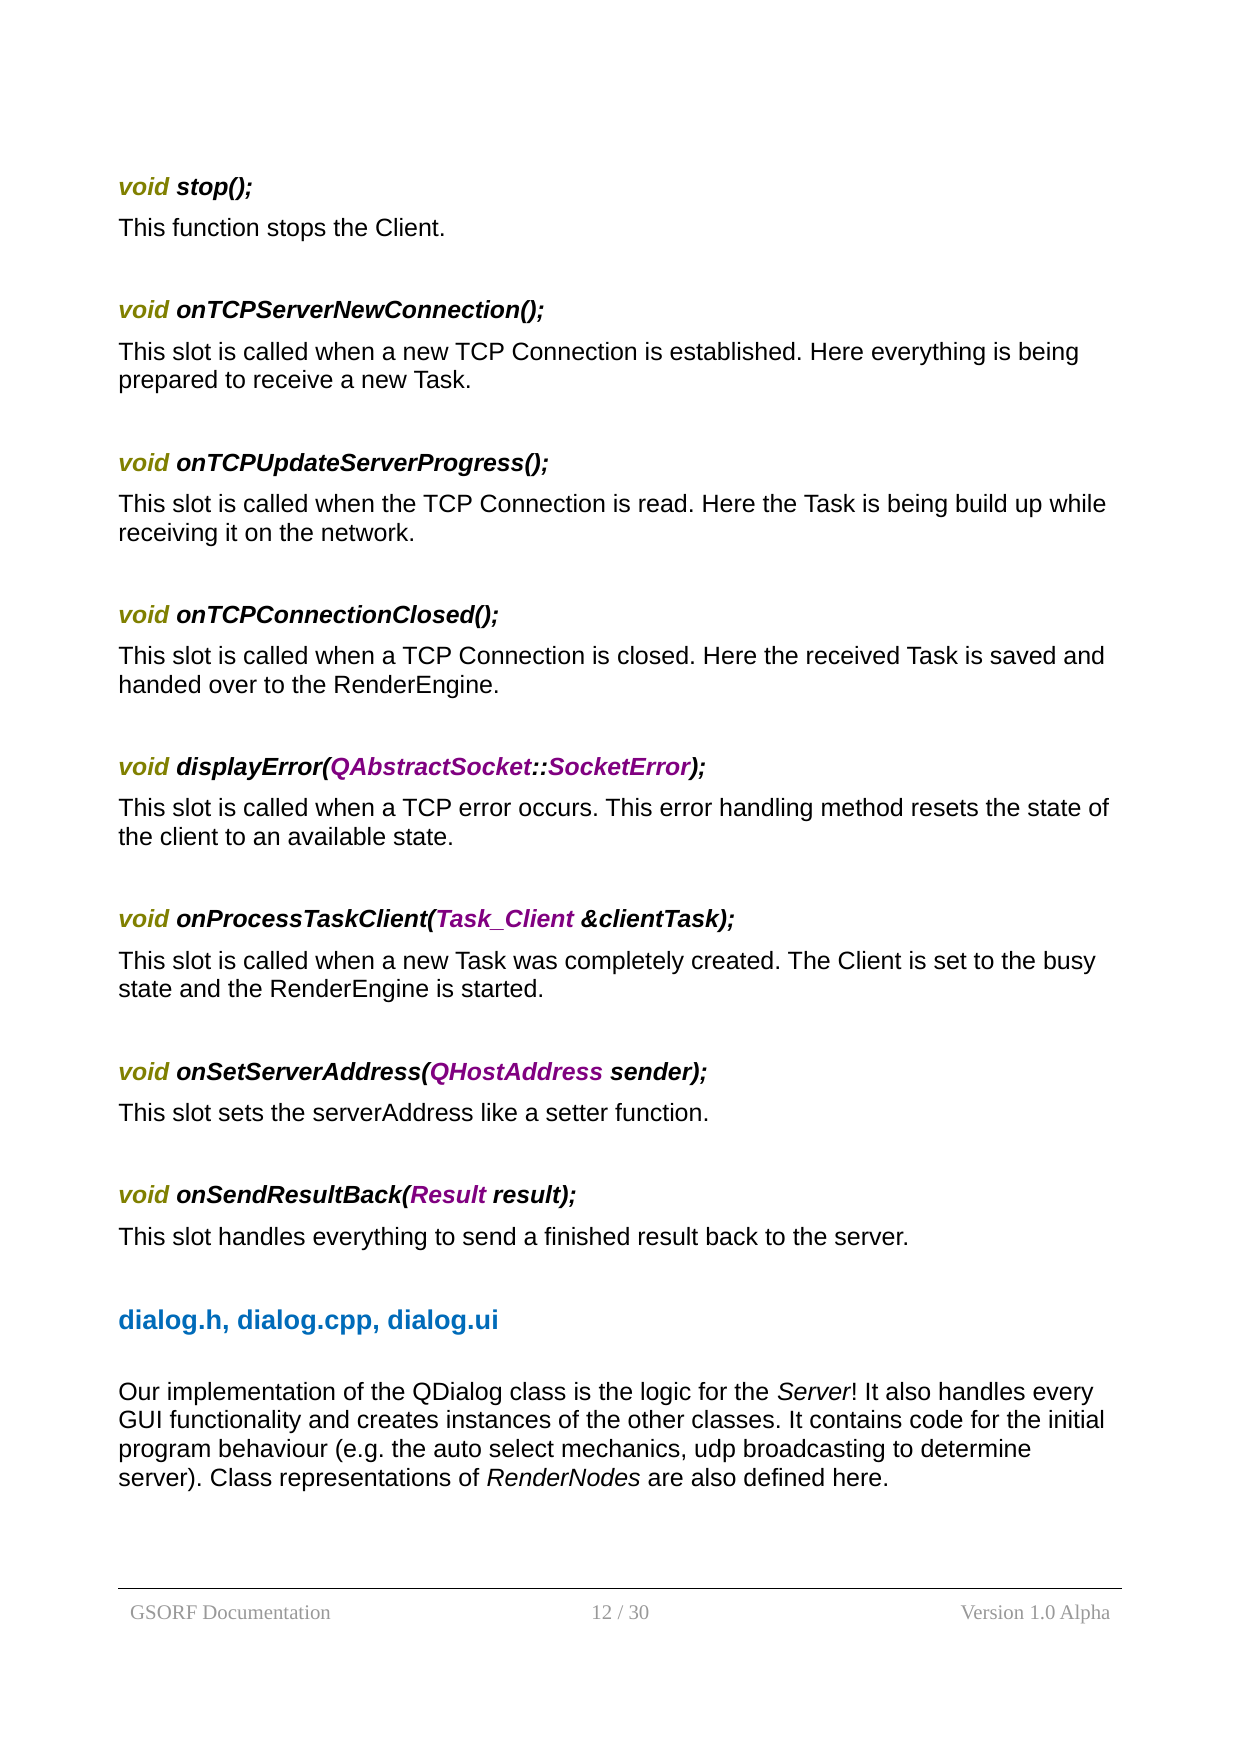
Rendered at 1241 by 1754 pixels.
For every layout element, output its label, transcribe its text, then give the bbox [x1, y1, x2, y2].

text This slot is called when a TCP error occurs. This error handling method resets the state of the client to an available state. [118, 793, 1122, 851]
subtitle void onSendResultBack(Result result); [118, 1180, 1122, 1209]
subtitle void onSetServerAddress(QHostAddress sender); [118, 1057, 1122, 1085]
text This slot is called when the TCP Connection is read. Here the Task is being build up while receiving it on the network. [118, 489, 1122, 546]
text This slot handles everything to send a finished result back to the server. [118, 1221, 1122, 1250]
subtitle void onTCPServerNewConnection(); [118, 295, 1122, 324]
subtitle void displayError(QAbstractSocket::SocketError); [118, 752, 1122, 781]
text This slot is called when a new Task was completely created. The Client is set to the busy state and the RenderEngine is started. [118, 946, 1122, 1003]
subtitle void onTCPConnectionClosed(); [118, 600, 1122, 628]
text This function stops the Client. [118, 213, 1122, 242]
text This slot is called when a new TCP Connection is established. Here everything is being prepared to receive a new Task. [118, 336, 1122, 394]
subtitle void stop(); [118, 172, 1122, 200]
text Our implementation of the QDialog class is the logic for the Server! It also handles every GUI functionality and creates instances of the other classes. It contains code for the initial program behaviour (e.g. the auto select mechanics, udp broadcasting to determine server). Class representations of RenderNodes are also defined here. [118, 1376, 1122, 1491]
subtitle void onProcessTaskClient(Task_Client &clientTask); [118, 904, 1122, 933]
subtitle dialog.h, dialog.cpp, dialog.ui [118, 1304, 1122, 1335]
subtitle void onTCPUpdateServerProgress(); [118, 448, 1122, 476]
text This slot sets the serverAddress like a setter function. [118, 1098, 1122, 1127]
text This slot is called when a TCP Connection is closed. Here the received Task is saved and handed over to the RenderEngine. [118, 641, 1122, 698]
